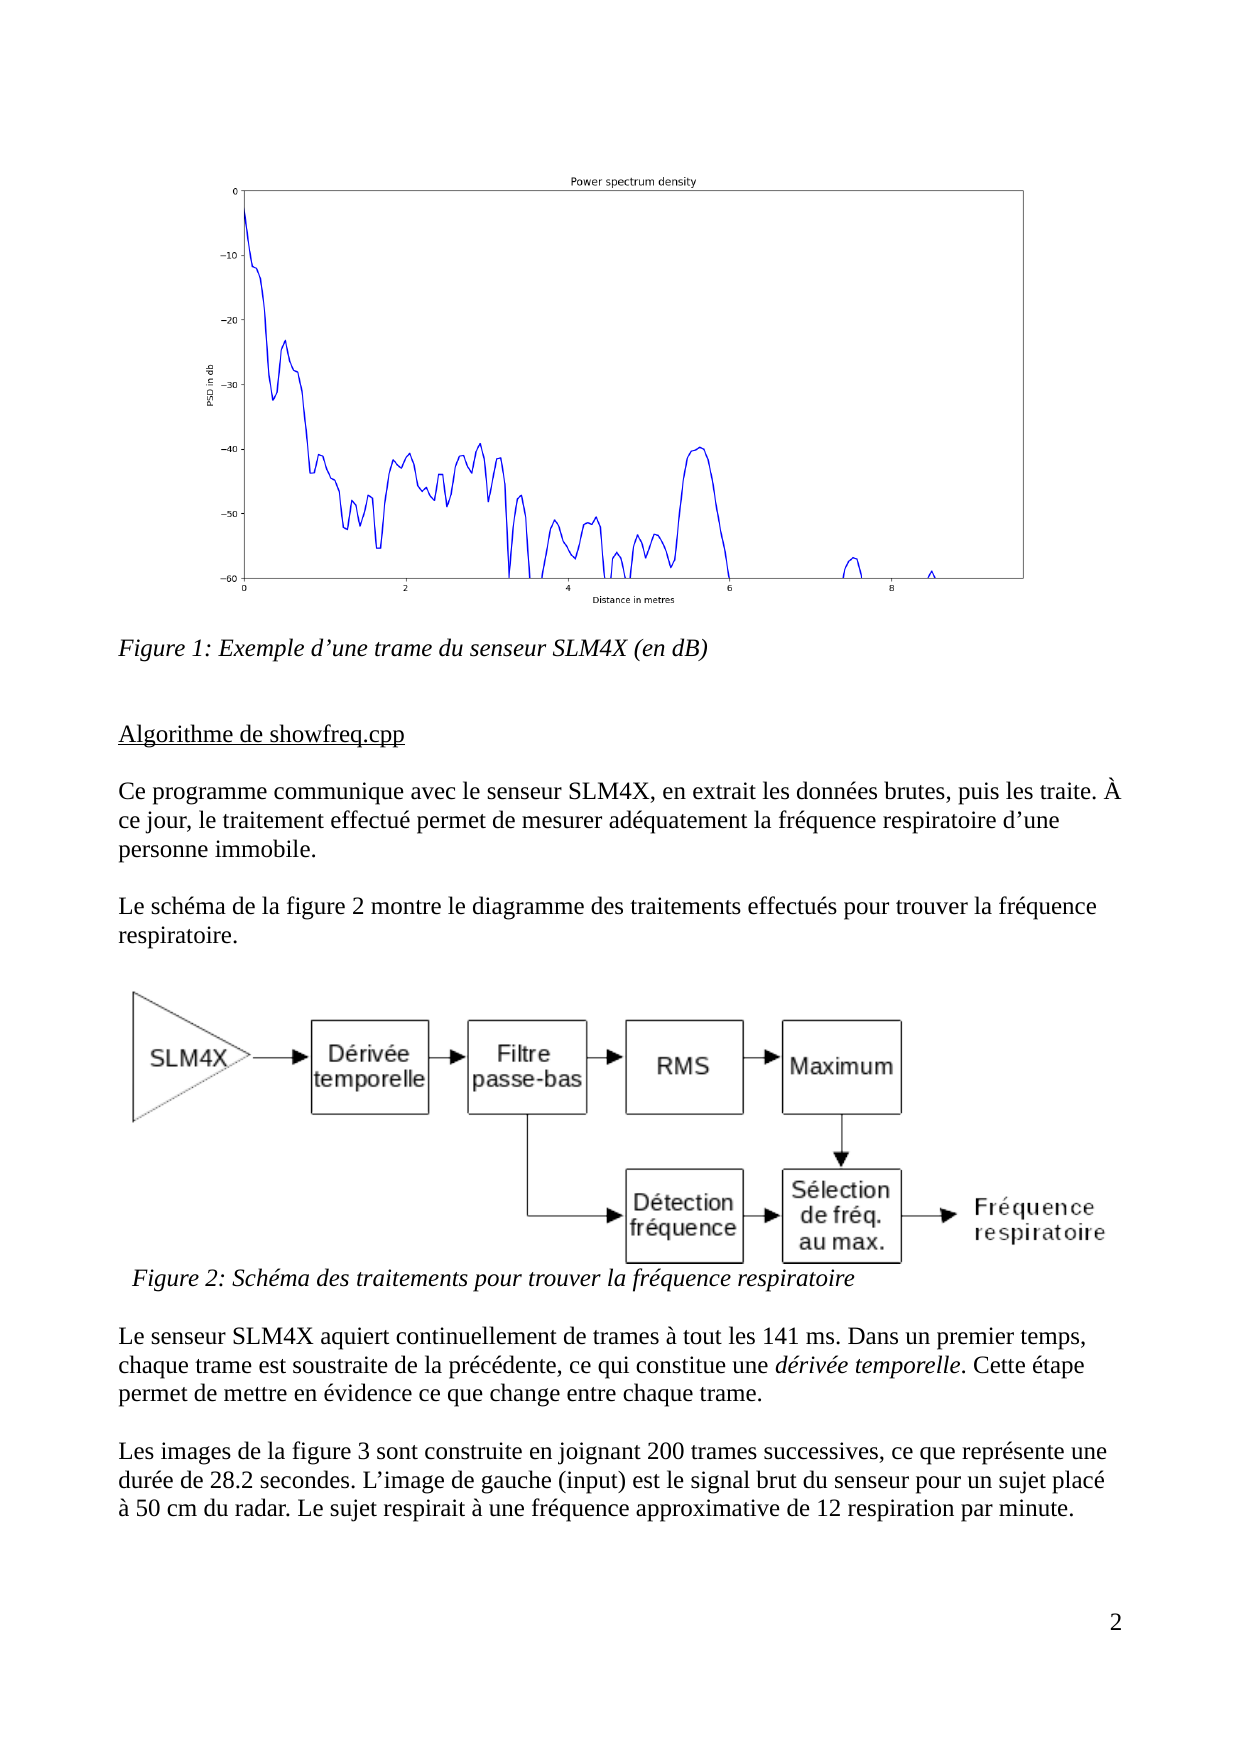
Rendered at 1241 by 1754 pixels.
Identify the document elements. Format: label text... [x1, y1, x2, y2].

text Figure 2: Schéma des traitements pour trouver la fréquence respiratoire [132, 1264, 1108, 1292]
text Figure 1: Exemple d’une trame du senseur SLM4X (en dB) [118, 633, 1122, 661]
text Algorithme de showfreq.cpp [118, 719, 1122, 748]
text Les images de la figure 3 sont construite en joignant 200 trames successives, ce que représente une durée de 28.2 secondes. L’image de gauche (input) est le signal brut du senseur pour un sujet placé à 50 cm du radar. Le sujet respirait à une fréquence approximative de 12 respiration par minute. [118, 1436, 1122, 1522]
picture [131, 990, 1109, 1264]
picture [118, 130, 1123, 633]
text Ce programme communique avec le senseur SLM4X, en extrait les données brutes, puis les traite. À ce jour, le traitement effectué permet de mesurer adéquatement la fréquence respiratoire d’une personne immobile. [118, 776, 1122, 863]
text Le senseur SLM4X aquiert continuellement de trames à tout les 141 ms. Dans un premier temps, chaque trame est soustraite de la précédente, ce qui constitue une dérivée temporelle. Cette étape permet de mettre en évidence ce que change entre chaque trame. [118, 1321, 1122, 1407]
text Le schéma de la figure 2 montre le diagramme des traitements effectués pour trouver la fréquence respiratoire. [118, 891, 1122, 949]
